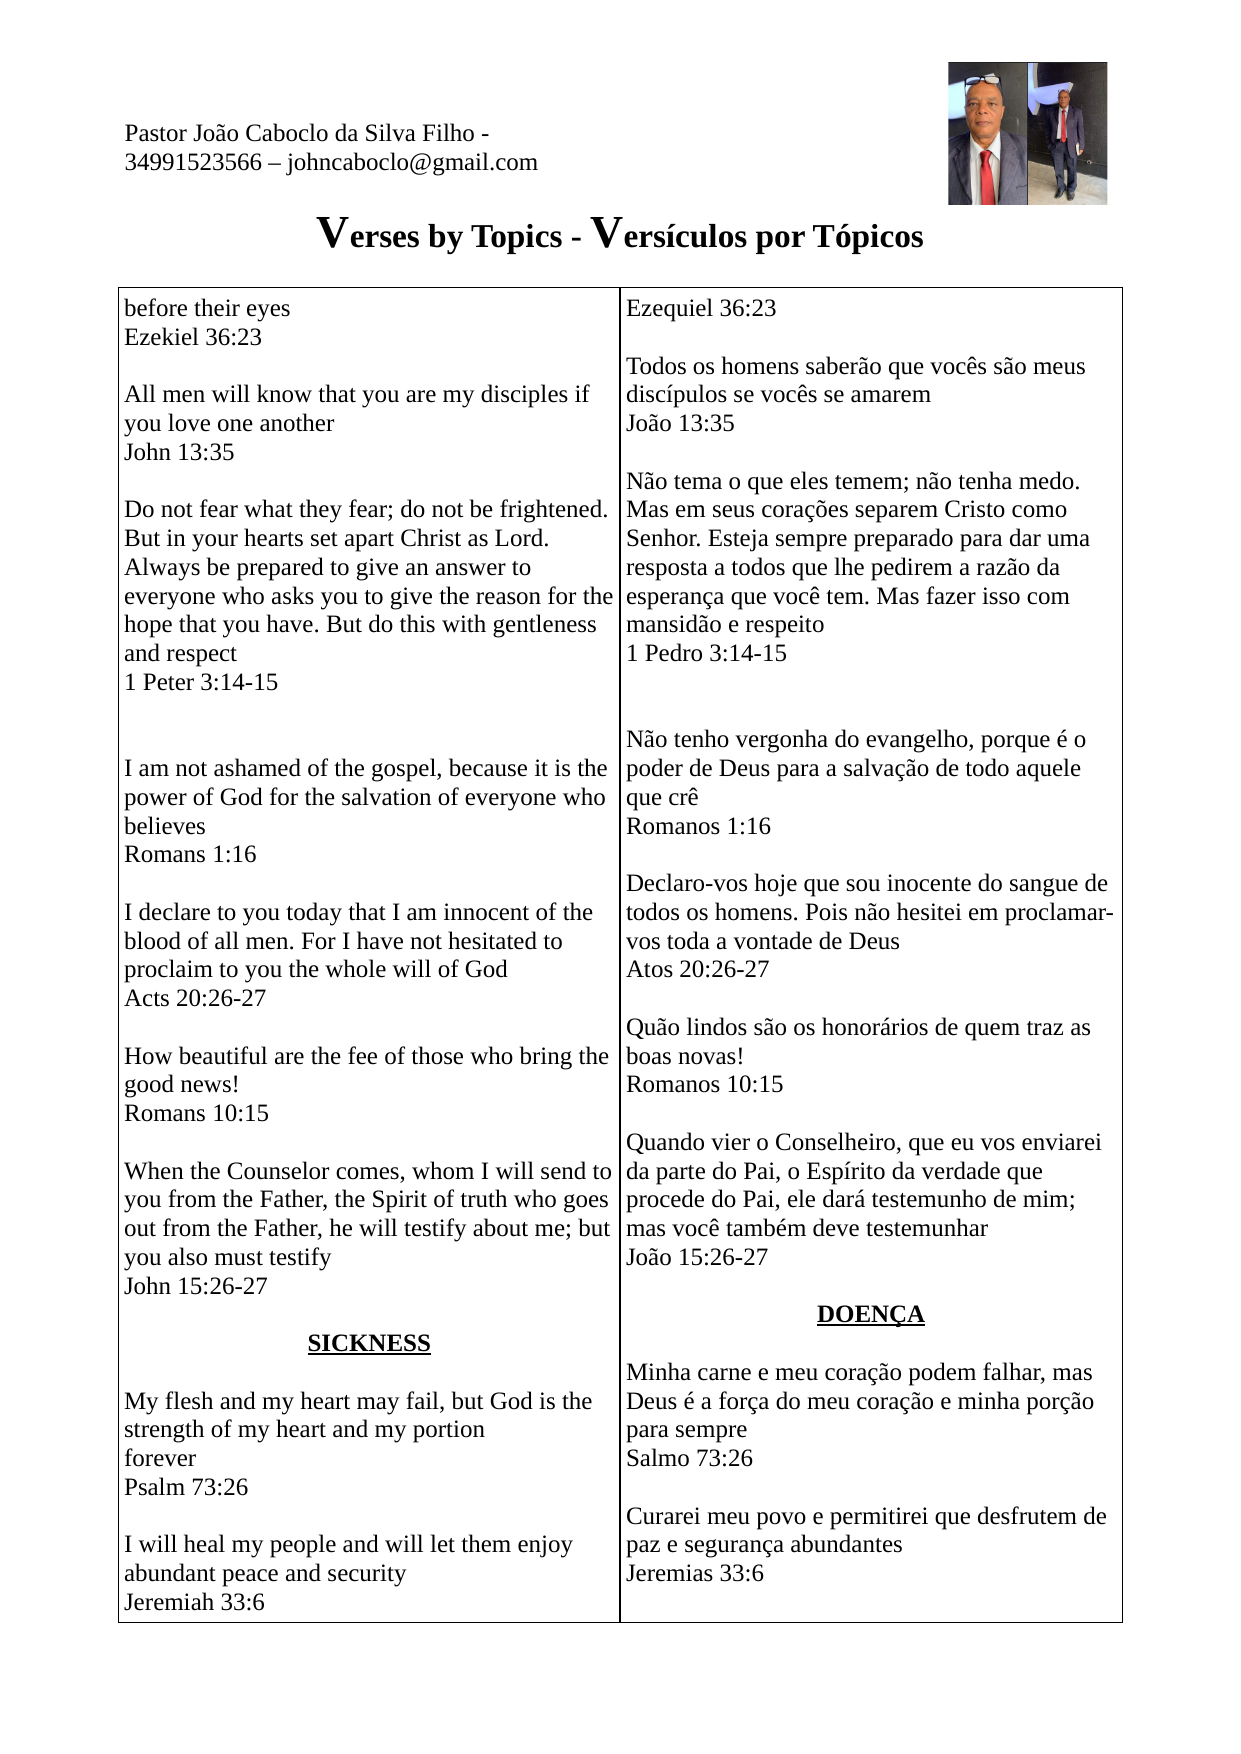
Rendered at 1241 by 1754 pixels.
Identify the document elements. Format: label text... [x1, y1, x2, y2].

table_cell Ezequiel 36:23 Todos os homens saberão que vocês são meus discípulos se vocês se amarem João 13:35 Não tema o que eles temem; não tenha medo. Mas em seus corações separem Cristo como Senhor. Esteja sempre preparado para dar uma resposta a todos que lhe pedirem a razão da esperança que você tem. Mas fazer isso com mansidão e respeito 1 Pedro 3:14-15 Não tenho vergonha do evangelho, porque é o poder de Deus para a salvação de todo aquele que crê Romanos 1:16 Declaro-vos hoje que sou inocente do sangue de todos os homens. Pois não hesitei em proclamar-vos toda a vontade de Deus Atos 20:26-27 Quão lindos são os honorários de quem traz as boas novas! Romanos 10:15 Quando vier o Conselheiro, que eu vos enviarei da parte do Pai, o Espírito da verdade que procede do Pai, ele dará testemunho de mim; mas você também deve testemunhar João 15:26-27 DOENÇA Minha carne e meu coração podem falhar, mas Deus é a força do meu coração e minha porção para sempre Salmo 73:26 Curarei meu povo e permitirei que desfrutem de paz e segurança abundantes Jeremias 33:6 [621, 288, 1122, 1622]
table_cell before their eyes Ezekiel 36:23 All men will know that you are my disciples if you love one another John 13:35 Do not fear what they fear; do not be frightened. But in your hearts set apart Christ as Lord. Always be prepared to give an answer to everyone who asks you to give the reason for the hope that you have. But do this with gentleness and respect 1 Peter 3:14-15 I am not ashamed of the gospel, because it is the power of God for the salvation of everyone who believes Romans 1:16 I declare to you today that I am innocent of the blood of all men. For I have not hesitated to proclaim to you the whole will of God Acts 20:26-27 How beautiful are the fee of those who bring the good news! Romans 10:15 When the Counselor comes, whom I will send to you from the Father, the Spirit of truth who goes out from the Father, he will testify about me; but you also must testify John 15:26-27 SICKNESS My flesh and my heart may fail, but God is the strength of my heart and my portion forever Psalm 73:26 I will heal my people and will let them enjoy abundant peace and security Jeremiah 33:6 [119, 288, 619, 1622]
picture [948, 62, 1108, 205]
